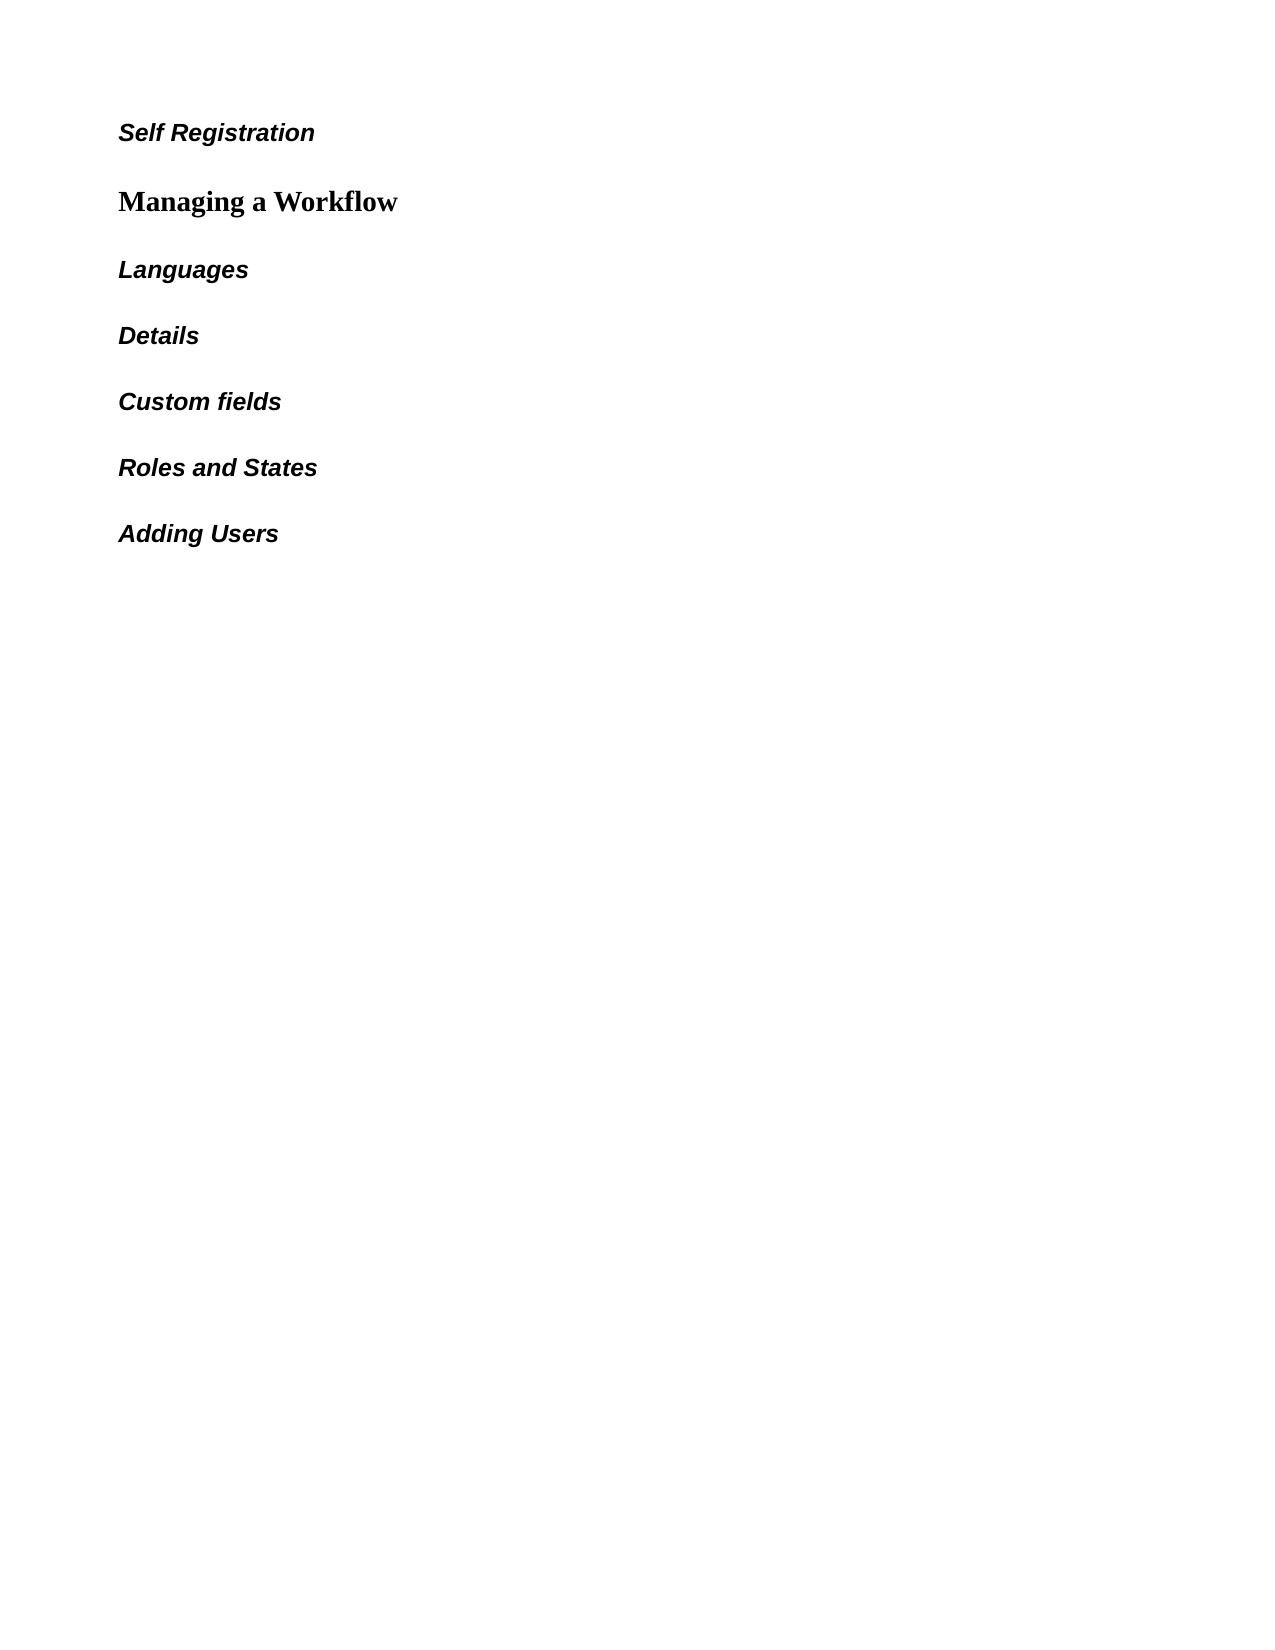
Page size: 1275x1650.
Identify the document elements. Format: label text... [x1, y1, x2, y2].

subtitle Roles and States [118, 453, 1157, 482]
subtitle Custom fields [118, 387, 1157, 416]
subtitle Adding Users [118, 519, 1157, 548]
subtitle Languages [118, 255, 1157, 284]
subtitle Self Registration [118, 118, 1157, 147]
subtitle Details [118, 321, 1157, 350]
subtitle Managing a Workflow [118, 184, 1157, 218]
